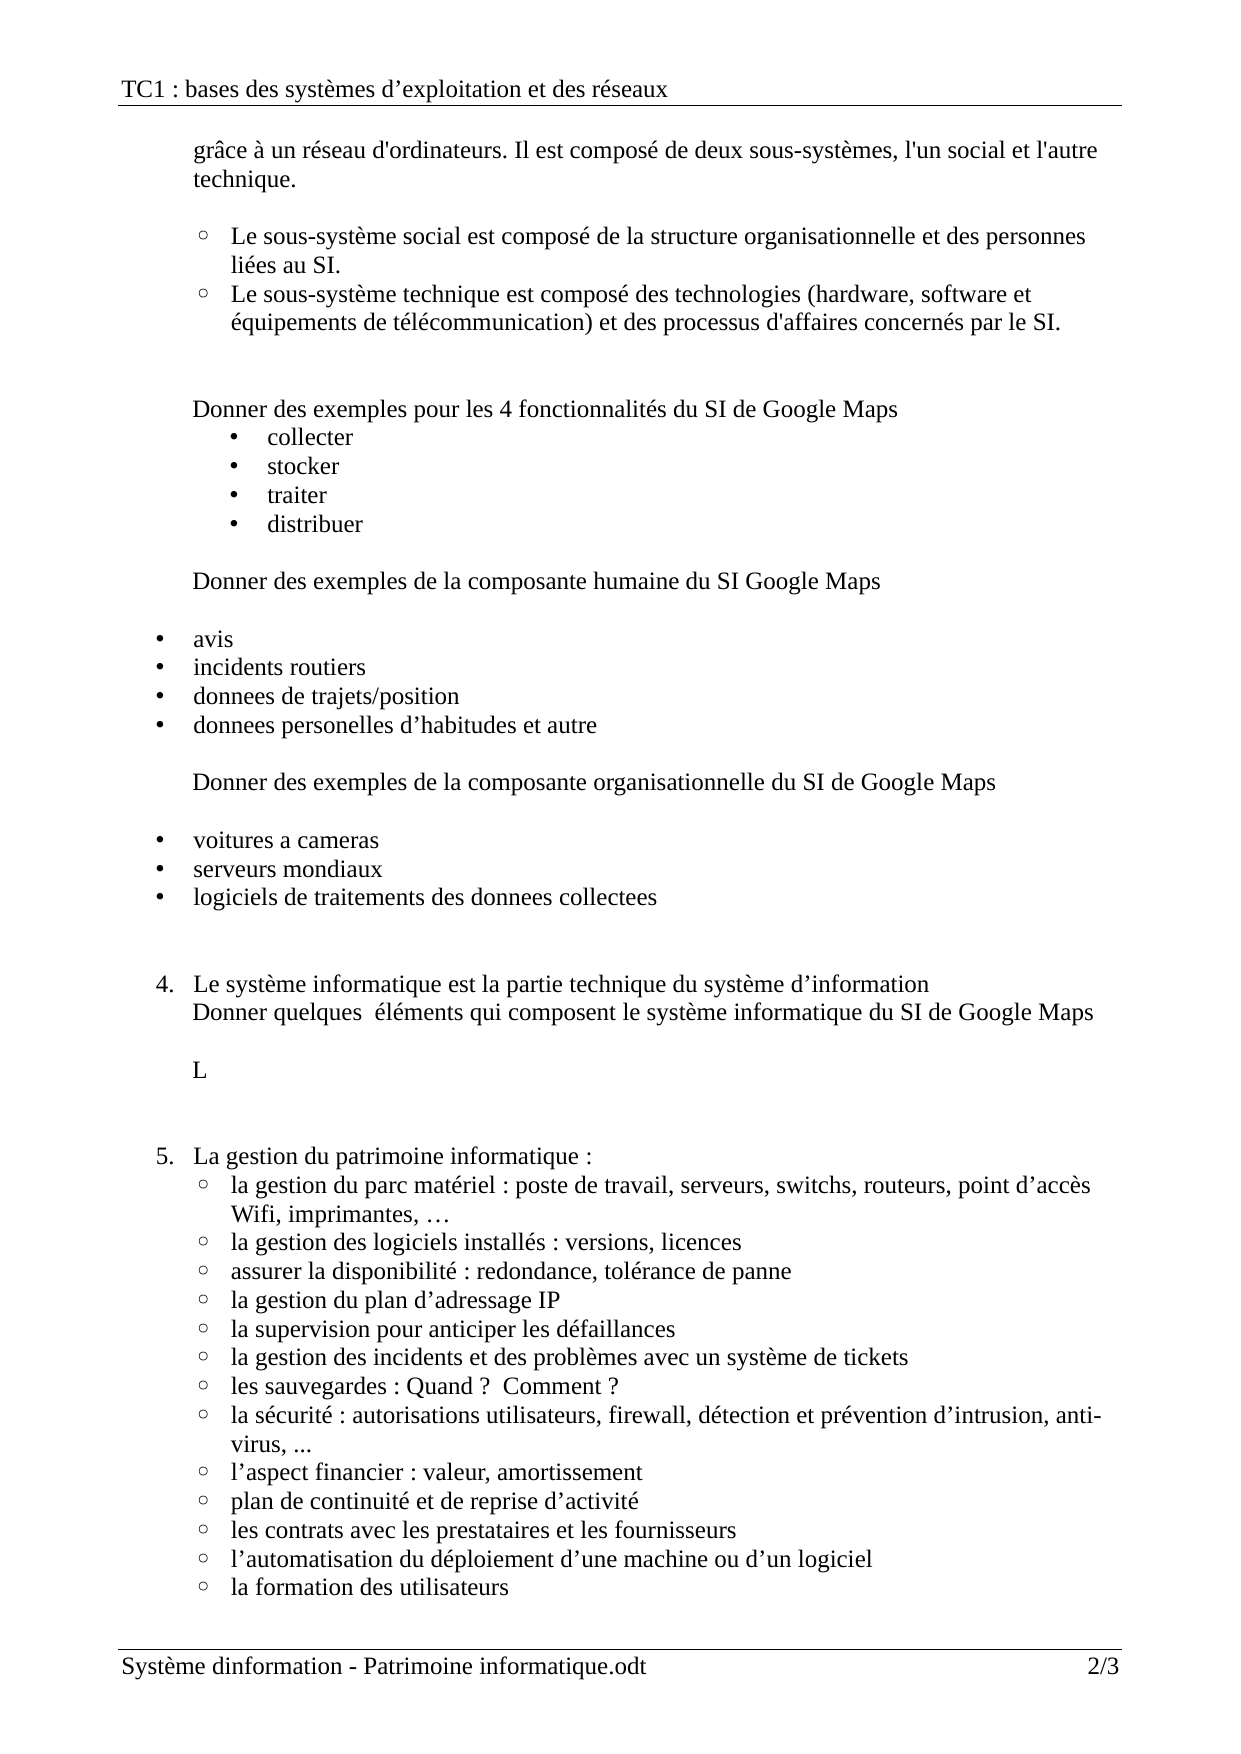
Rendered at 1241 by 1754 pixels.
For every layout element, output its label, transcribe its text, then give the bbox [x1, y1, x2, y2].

text Donner des exemples de la composante organisationnelle du SI de Google Maps [118, 767, 1122, 796]
text Donner des exemples pour les 4 fonctionnalités du SI de Google Maps [118, 394, 1122, 422]
list grâce à un réseau d'ordinateurs. Il est composé de deux sous-systèmes, l'un social et l'autre technique. [156, 135, 1122, 192]
list Le sous-système social est composé de la structure organisationnelle et des personnes liées au SI. [193, 221, 1122, 279]
list donnees personelles d’habitudes et autre [156, 710, 1122, 739]
list la formation des utilisateurs [193, 1572, 1122, 1601]
list collecter [229, 422, 1122, 451]
list plan de continuité et de reprise d’activité [193, 1486, 1122, 1515]
list distribuer [229, 509, 1122, 537]
list l’automatisation du déploiement d’une machine ou d’un logiciel [193, 1544, 1122, 1572]
list serveurs mondiaux [156, 854, 1122, 882]
list incidents routiers [156, 652, 1122, 681]
list la sécurité : autorisations utilisateurs, firewall, détection et prévention d’intrusion, anti-virus, ... [193, 1400, 1122, 1457]
list l’aspect financier : valeur, amortissement [193, 1457, 1122, 1486]
text Donner des exemples de la composante humaine du SI Google Maps [118, 566, 1122, 595]
list assurer la disponibilité : redondance, tolérance de panne [193, 1256, 1122, 1285]
list traiter [229, 480, 1122, 509]
list la supervision pour anticiper les défaillances [193, 1314, 1122, 1342]
list avis [156, 624, 1122, 652]
list logiciels de traitements des donnees collectees [156, 882, 1122, 911]
list les contrats avec les prestataires et les fournisseurs [193, 1515, 1122, 1544]
list la gestion des logiciels installés : versions, licences [193, 1227, 1122, 1256]
list Le système informatique est la partie technique du système d’information [156, 969, 1122, 997]
list voitures a cameras [156, 825, 1122, 854]
list la gestion des incidents et des problèmes avec un système de tickets [193, 1342, 1122, 1371]
list la gestion du plan d’adressage IP [193, 1285, 1122, 1314]
list Le sous-système technique est composé des technologies (hardware, software et équipements de télécommunication) et des processus d'affaires concernés par le SI. [193, 279, 1122, 336]
list donnees de trajets/position [156, 681, 1122, 710]
list les sauvegardes : Quand ? Comment ? [193, 1371, 1122, 1400]
text Donner quelques éléments qui composent le système informatique du SI de Google Maps [192, 997, 1122, 1026]
list la gestion du parc matériel : poste de travail, serveurs, switchs, routeurs, point d’accès Wifi, imprimantes, … [193, 1170, 1122, 1227]
list La gestion du patrimoine informatique : [156, 1141, 1122, 1170]
text L [118, 1055, 1122, 1084]
list stocker [229, 451, 1122, 480]
